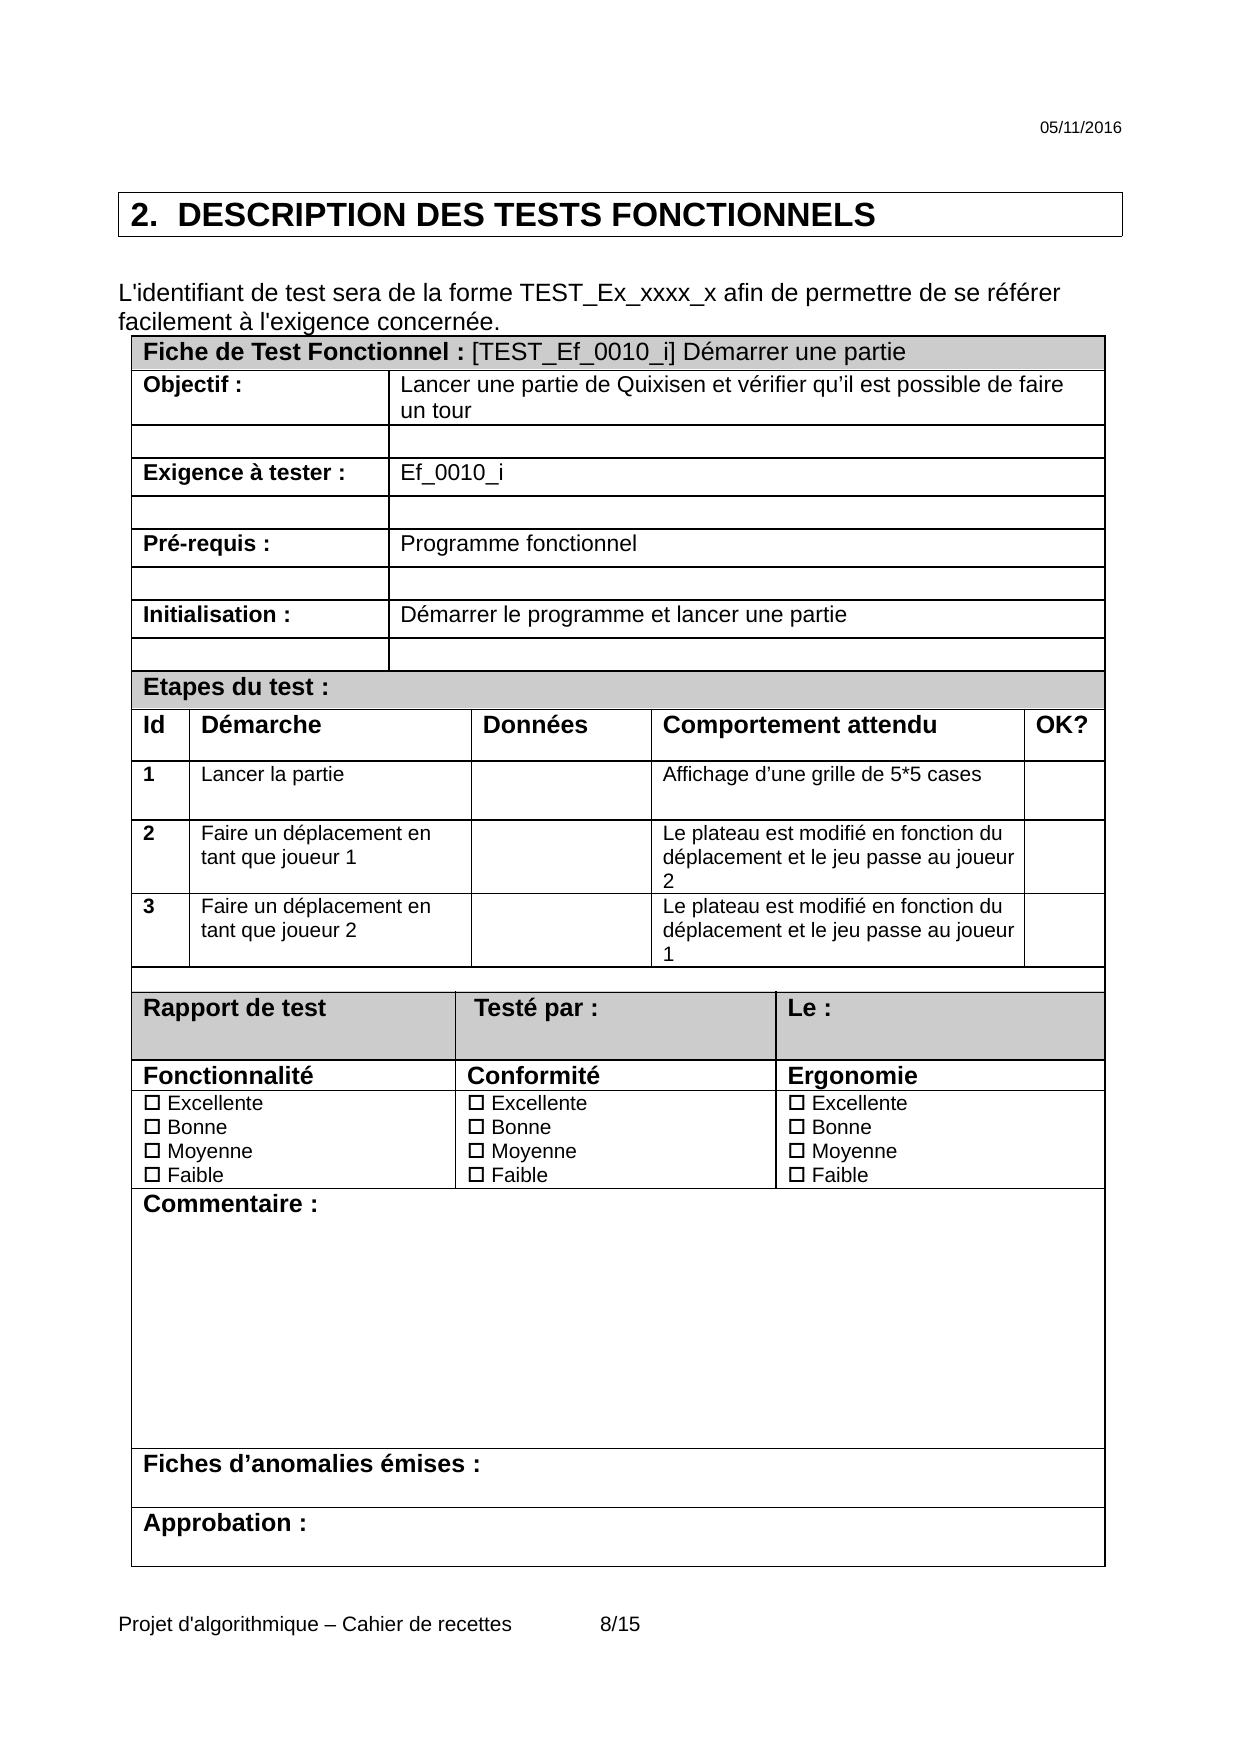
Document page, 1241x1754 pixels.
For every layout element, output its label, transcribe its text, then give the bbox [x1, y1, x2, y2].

table_cell Testé par : [456, 993, 775, 1059]
table_cell Lancer la partie [190, 762, 471, 819]
table_cell [390, 426, 1104, 457]
table_cell [472, 762, 651, 819]
table_cell □ Excellente □ Bonne □ Moyenne □ Faible [132, 1091, 455, 1187]
table_cell [132, 968, 1104, 991]
table_cell 3 [132, 894, 189, 966]
table_cell [1025, 762, 1104, 819]
table_cell Conformité [456, 1061, 775, 1089]
table_cell Id [132, 710, 189, 760]
table_cell [472, 821, 651, 892]
table_cell Rapport de test [132, 993, 455, 1059]
subtitle DESCRIPTION DES TESTS FONCTIONNELS [119, 193, 1122, 236]
table_cell Initialisation : [132, 601, 388, 637]
table_cell Commentaire : [132, 1189, 1104, 1448]
table_cell OK? [1025, 710, 1104, 760]
table_cell [1025, 894, 1104, 966]
table_cell Fiches d’anomalies émises : [132, 1449, 1104, 1507]
table_header Fiche de Test Fonctionnel : [TEST_Ef_0010_i] Démarrer une partie [132, 337, 1104, 369]
table_cell Ef_0010_i [390, 459, 1104, 495]
table_cell [132, 639, 388, 670]
table_cell Données [472, 710, 651, 760]
table_cell 1 [132, 762, 189, 819]
table_cell □ Excellente □ Bonne □ Moyenne □ Faible [456, 1091, 775, 1187]
table_cell Fonctionnalité [132, 1061, 455, 1089]
table_cell Objectif : [132, 371, 388, 424]
table_cell Démarrer le programme et lancer une partie [390, 601, 1104, 637]
table_cell Faire un déplacement en tant que joueur 1 [190, 821, 471, 892]
table_cell Lancer une partie de Quixisen et vérifier qu’il est possible de faire un tour [390, 371, 1104, 424]
table_cell Comportement attendu [652, 710, 1024, 760]
table_cell [132, 568, 388, 599]
table_cell [390, 639, 1104, 670]
table_cell Exigence à tester : [132, 459, 388, 495]
table_cell [132, 497, 388, 528]
table_cell □ Excellente □ Bonne □ Moyenne □ Faible [777, 1091, 1104, 1187]
table_cell [472, 894, 651, 966]
table_cell [1025, 821, 1104, 892]
table_cell Affichage d’une grille de 5*5 cases [652, 762, 1024, 819]
table_cell Le plateau est modifié en fonction du déplacement et le jeu passe au joueur 2 [652, 821, 1024, 892]
table_cell Démarche [190, 710, 471, 760]
table_cell Le : [777, 993, 1104, 1059]
text L'identifiant de test sera de la forme TEST_Ex_xxxx_x afin de permettre de se référer facilement à l'exigence concernée. [118, 278, 1122, 335]
table_cell [390, 568, 1104, 599]
table_cell Programme fonctionnel [390, 530, 1104, 566]
table_cell Le plateau est modifié en fonction du déplacement et le jeu passe au joueur 1 [652, 894, 1024, 966]
table_cell [390, 497, 1104, 528]
table_cell Etapes du test : [132, 672, 1104, 708]
table_cell Ergonomie [777, 1061, 1104, 1089]
table_cell 2 [132, 821, 189, 892]
table_cell [132, 426, 388, 457]
table_cell Faire un déplacement en tant que joueur 2 [190, 894, 471, 966]
table_cell Pré-requis : [132, 530, 388, 566]
table_cell Approbation : [132, 1508, 1104, 1566]
